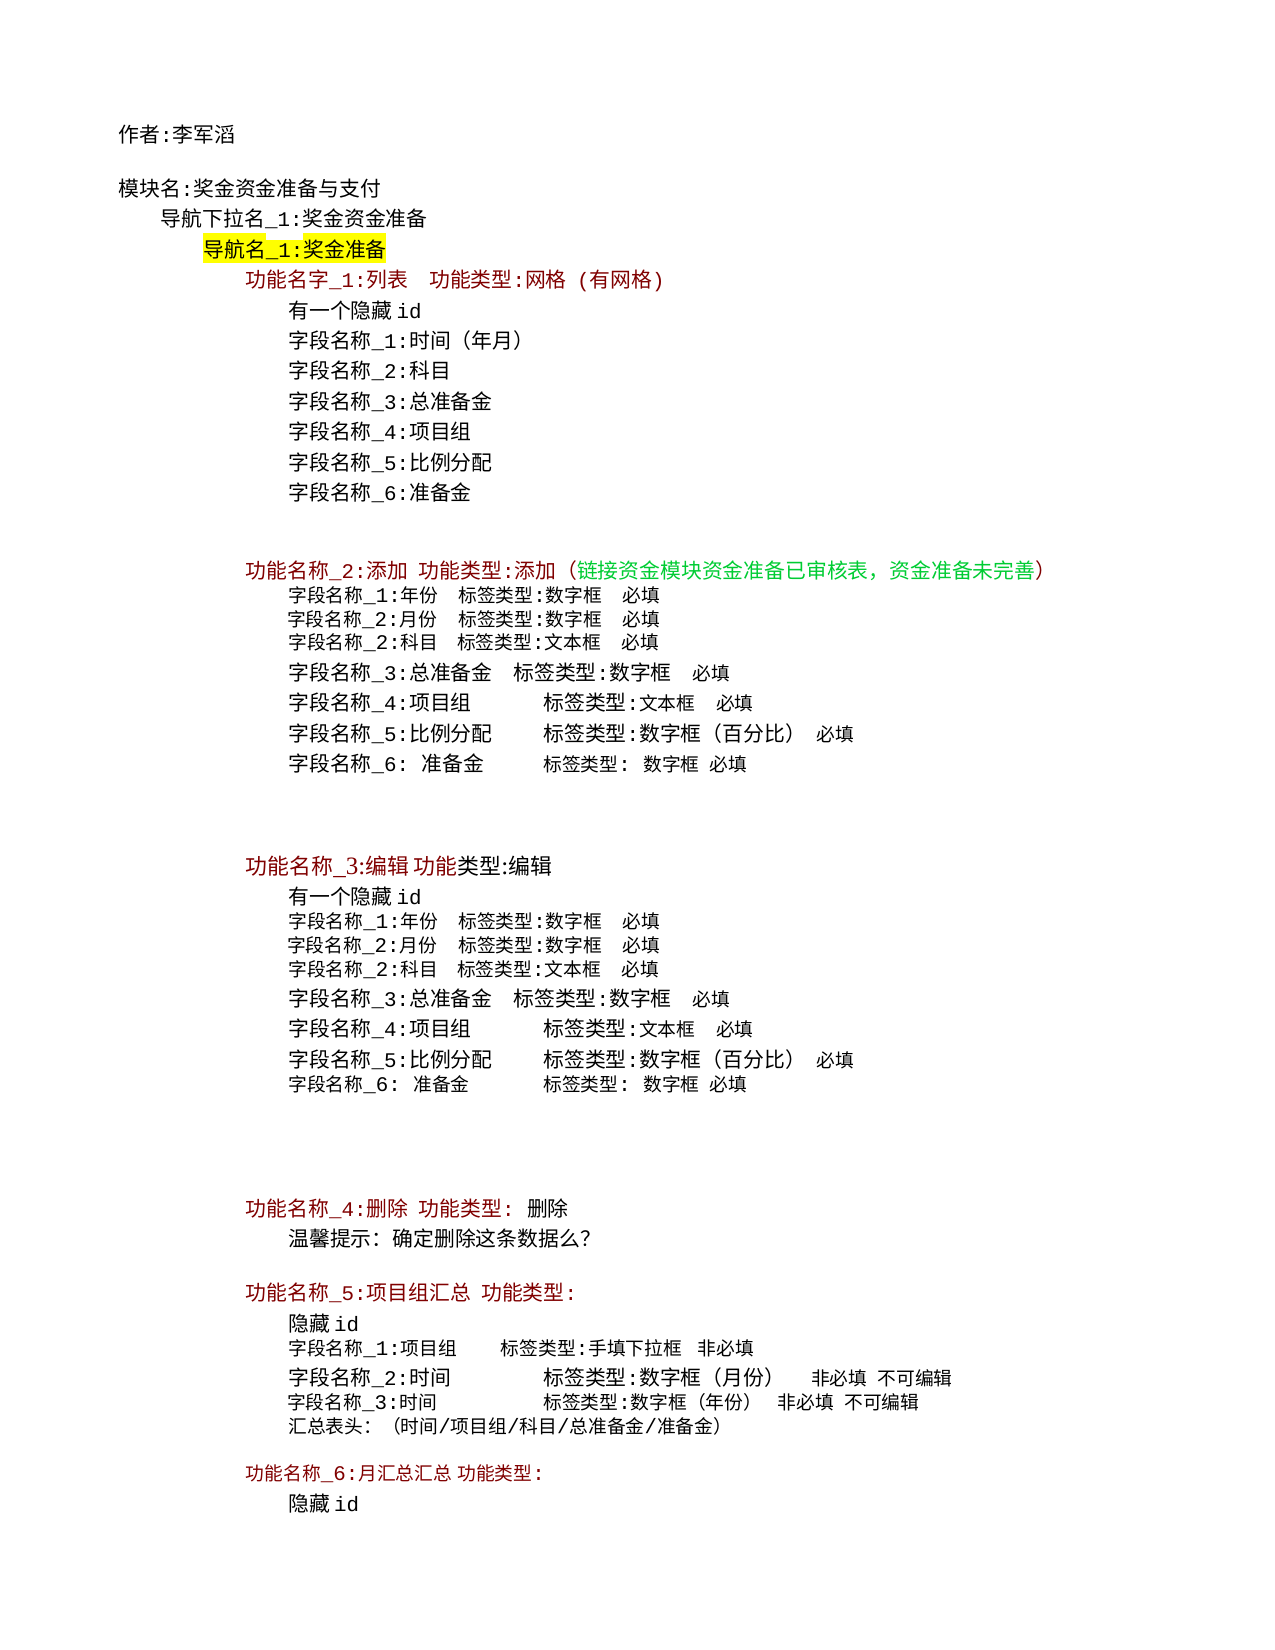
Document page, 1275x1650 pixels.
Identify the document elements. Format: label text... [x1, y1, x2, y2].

text 功能名称_3:编辑 功能类型:编辑 [118, 849, 1157, 880]
text 字段名称_4:项目组 标签类型:文本框 必填 [118, 1013, 1157, 1043]
text 汇总表头：（时间/项目组/科目/总准备金/准备金） [118, 1415, 1157, 1439]
text 字段名称_3:总准备金 [118, 385, 1157, 416]
text 字段名称_3:时间 标签类型:数字框（年份） 非必填 不可编辑 [118, 1392, 1157, 1415]
text 字段名称_6: 准备金 标签类型: 数字框 必填 [118, 1073, 1157, 1097]
text 字段名称_2:月份 标签类型:数字框 必填 [118, 608, 1157, 632]
text 模块名:奖金资金准备与支付 [118, 172, 1157, 203]
text 字段名称_3:总准备金 标签类型:数字框 必填 [118, 982, 1157, 1013]
text 字段名称_5:比例分配 标签类型:数字框（百分比） 必填 [118, 1043, 1157, 1073]
text 有一个隐藏id [118, 294, 1157, 324]
text 字段名称_1:年份 标签类型:数字框 必填 [118, 911, 1157, 934]
text 字段名称_6: 准备金 标签类型: 数字框 必填 [118, 747, 1157, 778]
text 字段名称_1:年份 标签类型:数字框 必填 [118, 584, 1157, 608]
text 字段名称_2:科目 标签类型:文本框 必填 [118, 632, 1157, 656]
text 字段名称_6:准备金 [118, 476, 1157, 507]
text 字段名称_2:科目 [118, 355, 1157, 385]
text 字段名称_1:项目组 标签类型:手填下拉框 非必填 [118, 1337, 1157, 1361]
text 功能名字_1:列表 功能类型:网格 (有网格) [118, 263, 1157, 294]
text 温馨提示：确定删除这条数据么？ [118, 1222, 1157, 1253]
text 作者:李军滔 [118, 118, 1157, 148]
text 功能名称_6:月汇总汇总 功能类型: [118, 1463, 1157, 1487]
text 有一个隐藏id [118, 880, 1157, 911]
text 字段名称_2:月份 标签类型:数字框 必填 [118, 934, 1157, 958]
text 字段名称_4:项目组 [118, 416, 1157, 446]
text 功能名称_5:项目组汇总 功能类型: [118, 1276, 1157, 1307]
text 导航下拉名_1:奖金资金准备 [118, 203, 1157, 233]
text 字段名称_4:项目组 标签类型:文本框 必填 [118, 686, 1157, 717]
text 功能名称_4:删除 功能类型: 删除 [118, 1192, 1157, 1222]
text 隐藏id [118, 1487, 1157, 1517]
text 字段名称_5:比例分配 [118, 446, 1157, 476]
text 隐藏id [118, 1307, 1157, 1337]
text 字段名称_2:科目 标签类型:文本框 必填 [118, 958, 1157, 982]
text 字段名称_2:时间 标签类型:数字框（月份） 非必填 不可编辑 [118, 1361, 1157, 1392]
text 功能名称_2:添加 功能类型:添加（链接资金模块资金准备已审核表，资金准备未完善） [118, 554, 1157, 584]
text 导航名_1:奖金准备 [118, 233, 1157, 263]
text 字段名称_1:时间（年月） [118, 324, 1157, 355]
text 字段名称_5:比例分配 标签类型:数字框（百分比） 必填 [118, 717, 1157, 747]
text 字段名称_3:总准备金 标签类型:数字框 必填 [118, 656, 1157, 686]
